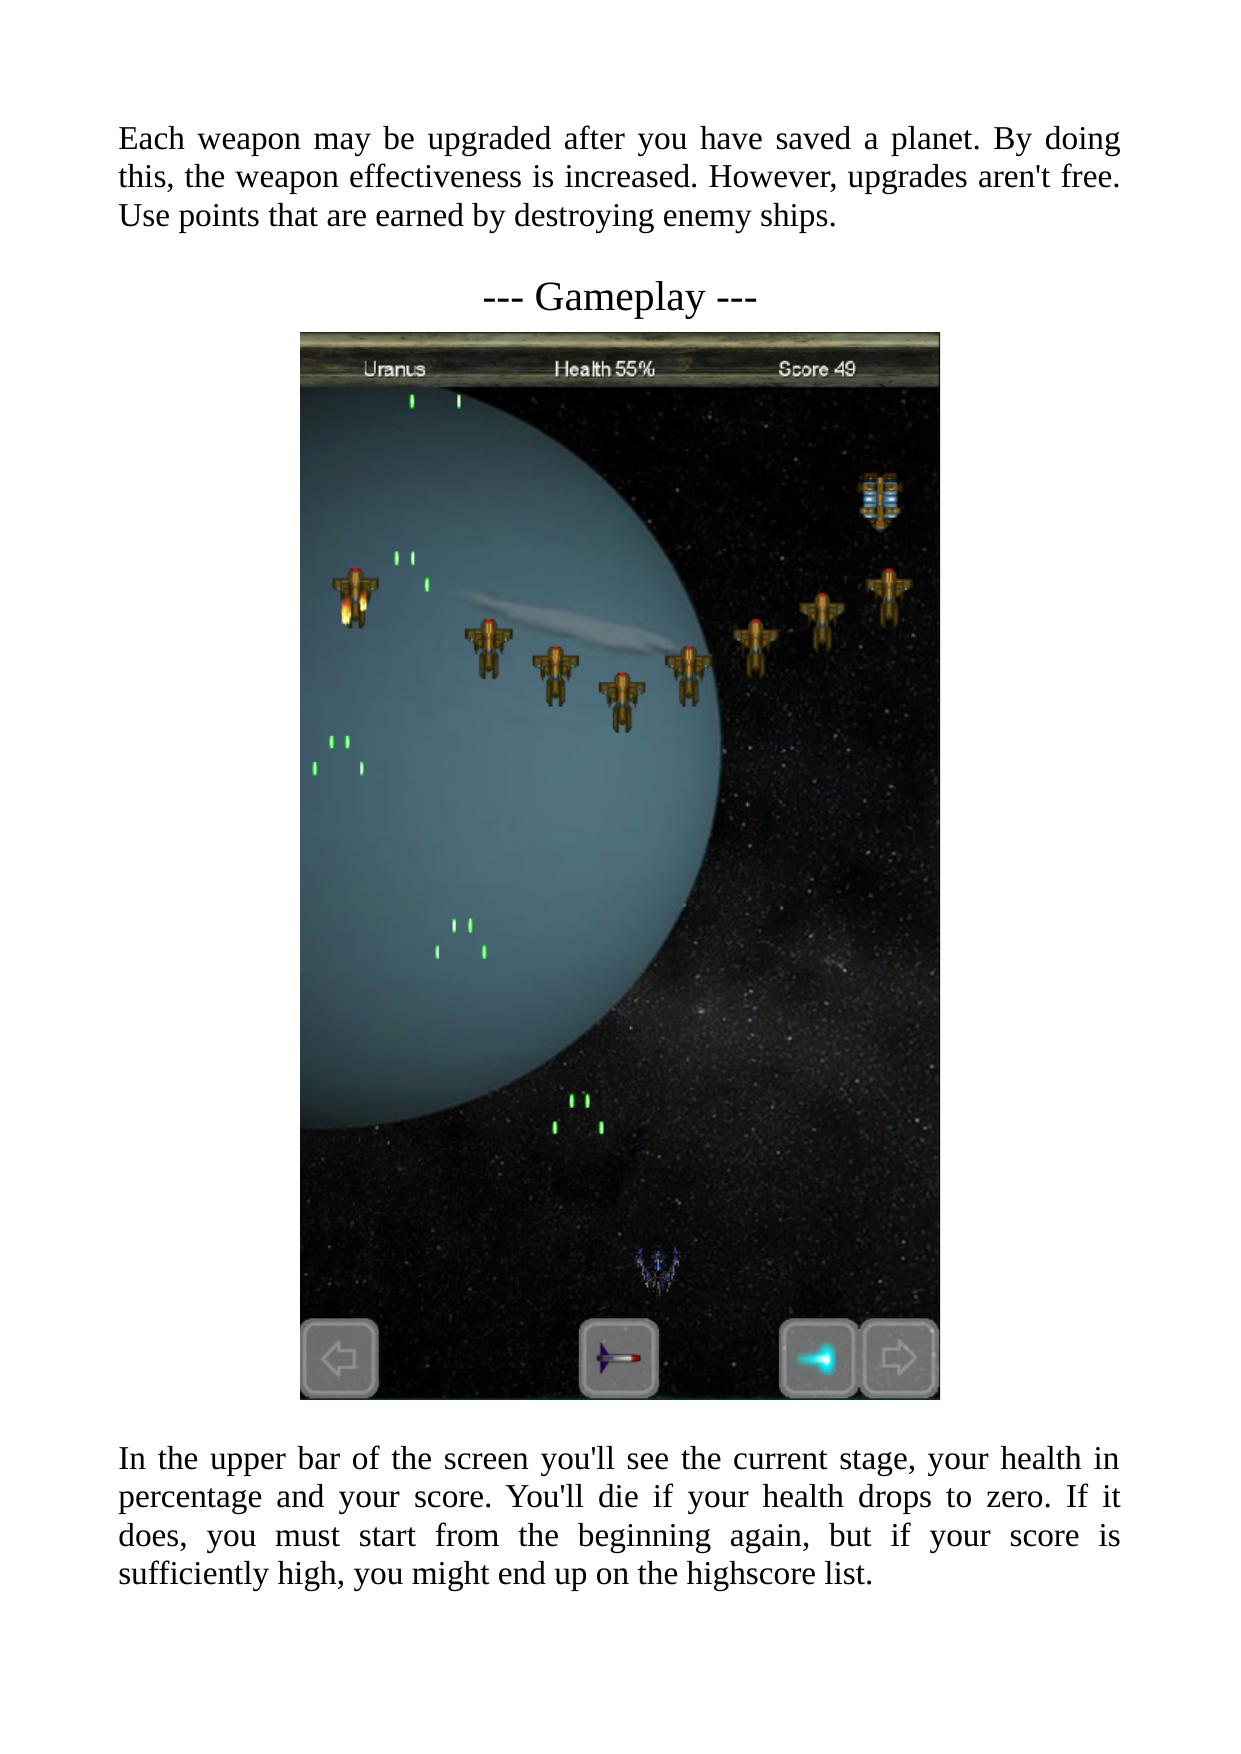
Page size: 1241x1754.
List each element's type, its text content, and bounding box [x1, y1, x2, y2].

text Each weapon may be upgraded after you have saved a planet. By doing this, the weapon effectiveness is increased. However, upgrades aren't free. Use points that are earned by destroying enemy ships. [118, 118, 1122, 233]
text In the upper bar of the screen you'll see the current stage, your health in percentage and your score. You'll die if your health drops to zero. If it does, you must start from the beginning again, but if your score is sufficiently high, you might end up on the highscore list. [118, 1438, 1122, 1592]
text --- Gameplay --- [118, 271, 1122, 319]
picture [300, 332, 941, 1400]
